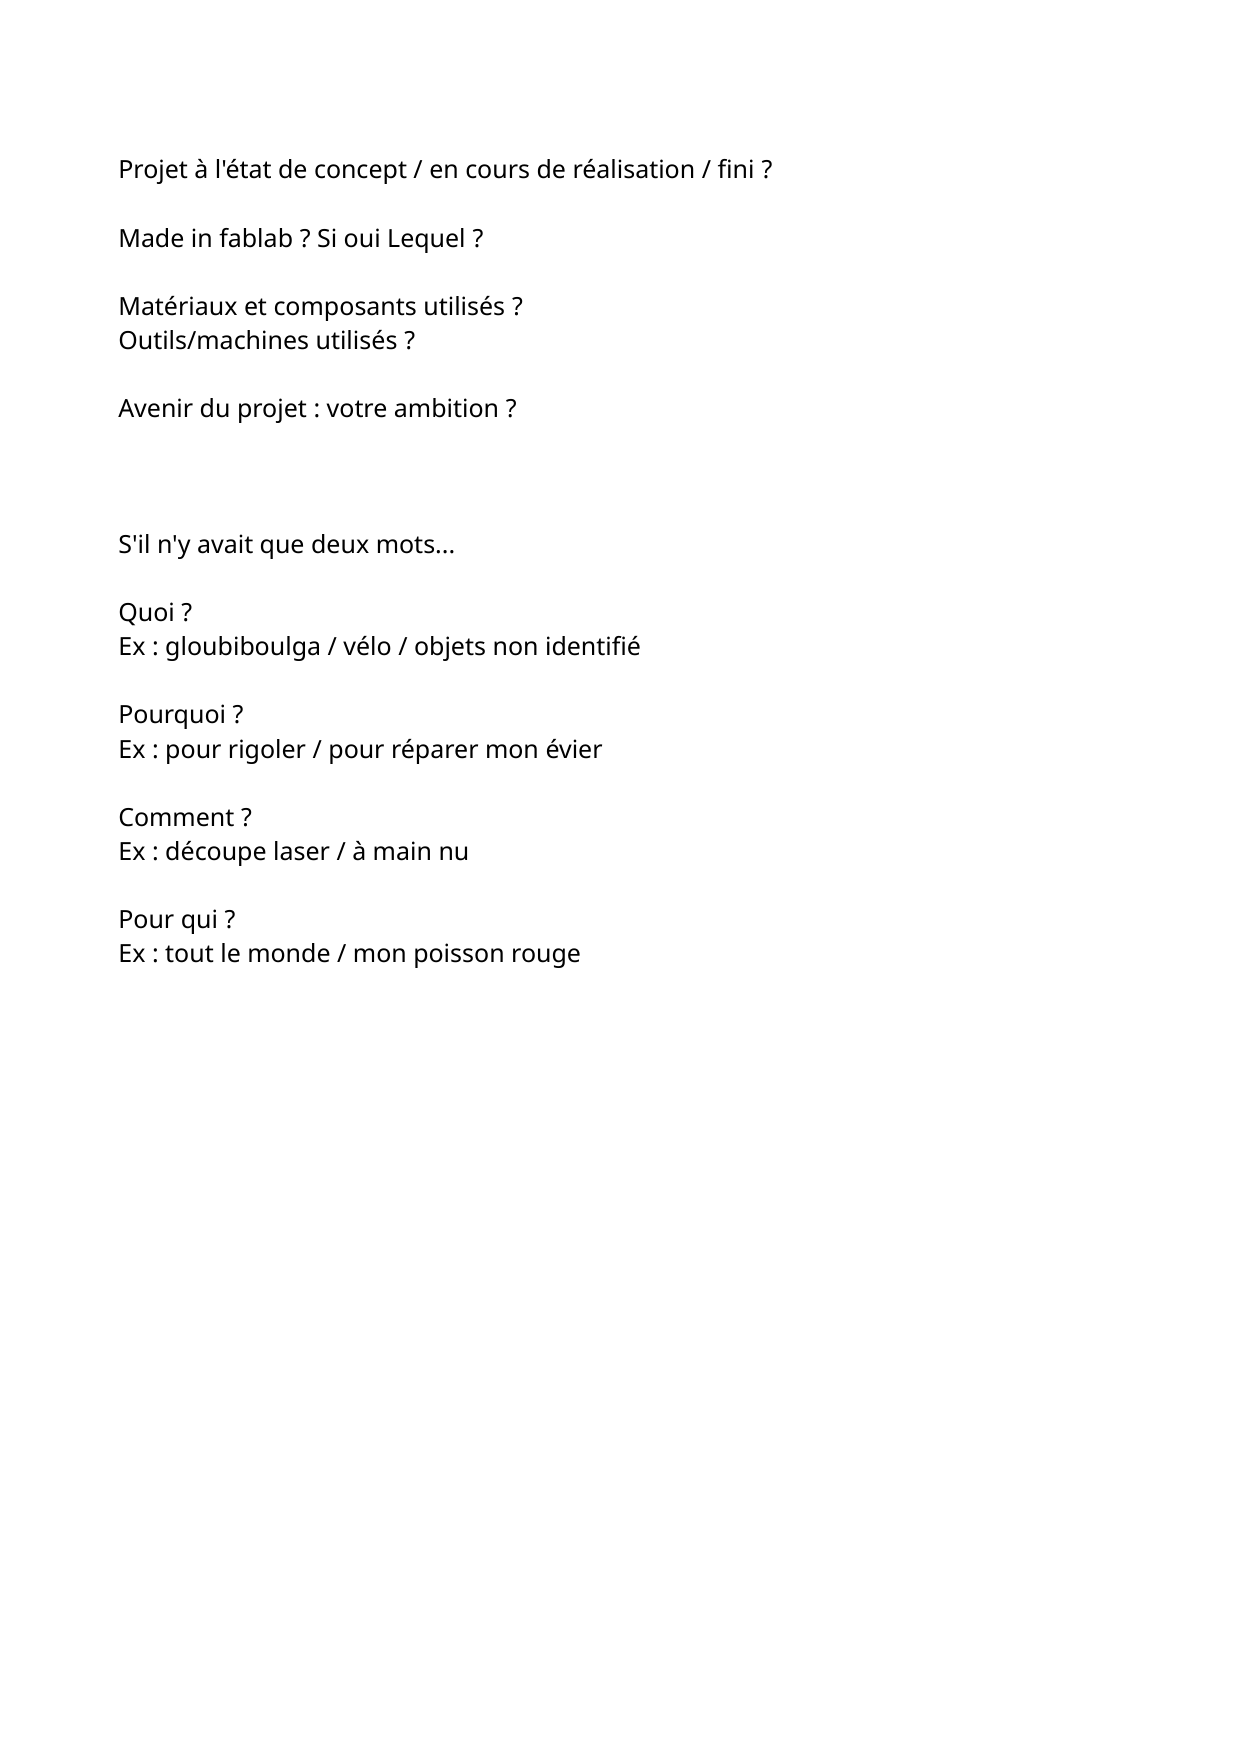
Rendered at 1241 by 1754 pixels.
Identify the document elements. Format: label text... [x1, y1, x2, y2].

text Ex : pour rigoler / pour réparer mon évier [118, 731, 1122, 765]
text Pour qui ? [118, 902, 1122, 936]
text Matériaux et composants utilisés ? [118, 288, 1122, 322]
text Quoi ? [118, 595, 1122, 629]
text Comment ? [118, 799, 1122, 833]
text Ex : tout le monde / mon poisson rouge [118, 936, 1122, 970]
text Ex : gloubiboulga / vélo / objets non identifié [118, 629, 1122, 663]
text S'il n'y avait que deux mots... [118, 527, 1122, 561]
text Outils/machines utilisés ? [118, 322, 1122, 357]
text Made in fablab ? Si oui Lequel ? [118, 220, 1122, 254]
text Ex : découpe laser / à main nu [118, 833, 1122, 867]
text Projet à l'état de concept / en cours de réalisation / fini ? [118, 152, 1122, 186]
text Avenir du projet : votre ambition ? [118, 391, 1122, 425]
text Pourquoi ? [118, 697, 1122, 731]
